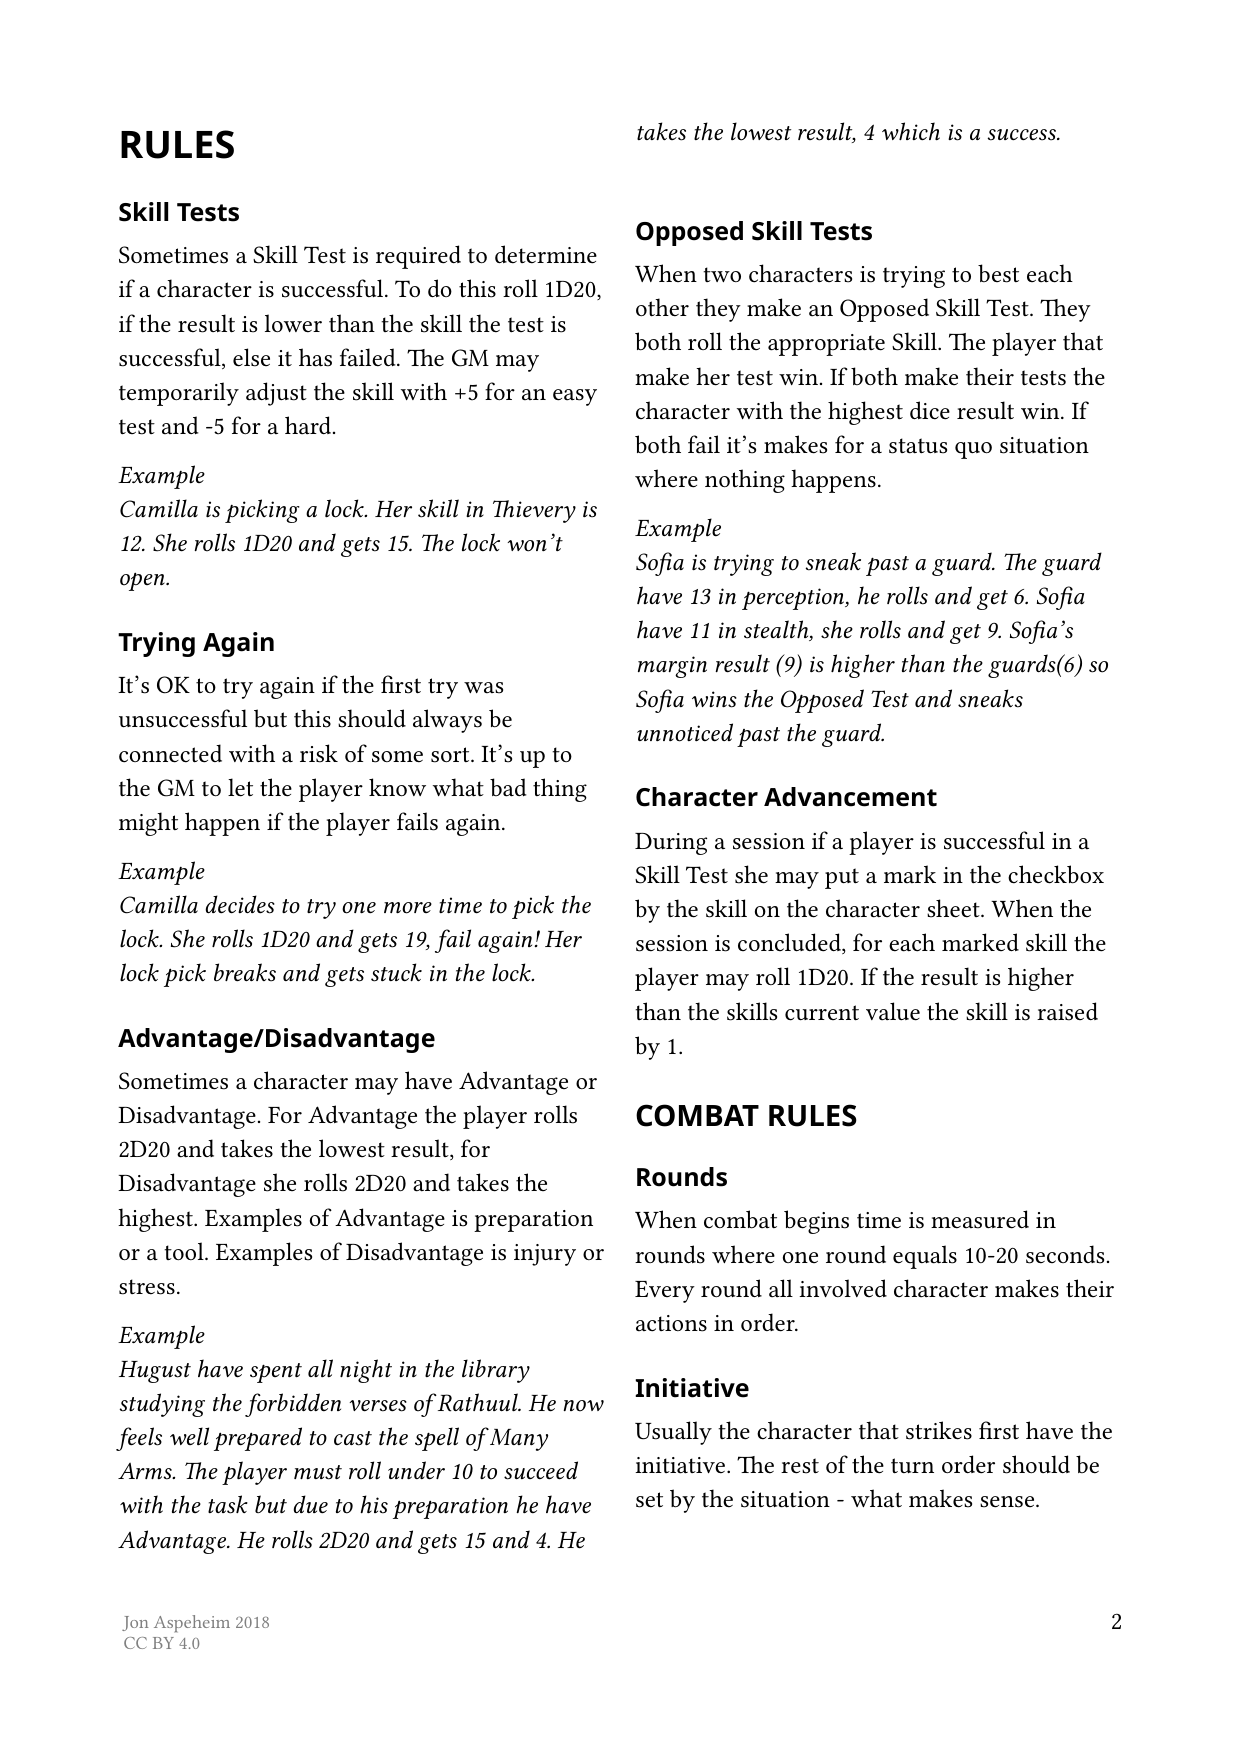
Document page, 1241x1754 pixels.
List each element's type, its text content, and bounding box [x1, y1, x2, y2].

subtitle Trying Again [118, 625, 605, 659]
text Example Sofia is trying to sneak past a guard. The guard have 13 in perception, he rolls and get 6. Sofia have 11 in stealth, she rolls and get 9. Sofia’s margin result (9) is higher than the guards(6) so Sofia wins the Opposed Test and sneaks unnoticed past the guard. [635, 514, 1122, 747]
subtitle Initiative [635, 1370, 1122, 1404]
text During a session if a player is successful in a Skill Test she may put a mark in the checkbox by the skill on the character sheet. When the session is concluded, for each marked skill the player may roll 1D20. If the result is higher than the skills current value the skill is raised by 1. [635, 827, 1122, 1060]
text Example Hugust have spent all night in the library studying the forbidden verses of Rathuul. He now feels well prepared to cast the spell of Many Arms. The player must roll under 10 to succeed with the task but due to his preparation he have Advantage. He rolls 2D20 and gets 15 and 4. He [118, 1321, 605, 1554]
text takes the lowest result, 4 which is a success. [635, 118, 1122, 181]
text When combat begins time is measured in rounds where one round equals 10-20 seconds. Every round all involved character makes their actions in order. [635, 1207, 1122, 1338]
subtitle Opposed Skill Tests [635, 213, 1122, 248]
subtitle COMBAT RULES [635, 1095, 1122, 1135]
text It’s OK to try again if the first try was unsuccessful but this should always be connected with a risk of some sort. It’s up to the GM to let the player know what bad thing might happen if the player fails again. [118, 671, 605, 836]
subtitle Rounds [635, 1160, 1122, 1194]
subtitle Character Advancement [635, 780, 1122, 814]
subtitle Advantage/Disadvantage [118, 1020, 605, 1054]
text Sometimes a Skill Test is required to determine if a character is successful. To do this roll 1D20, if the result is lower than the skill the test is successful, else it has failed. The GM may temporarily adjust the skill with +5 for an easy test and -5 for a hard. [118, 241, 605, 441]
text When two characters is trying to best each other they make an Opposed Skill Test. They both roll the appropriate Skill. The player that make her test win. If both make their tests the character with the highest dice result win. If both fail it’s makes for a status quo situation where nothing happens. [635, 260, 1122, 494]
text Example Camilla decides to try one more time to pick the lock. She rolls 1D20 and gets 19, fail again! Her lock pick breaks and gets stuck in the lock. [118, 857, 605, 988]
subtitle Skill Tests [118, 195, 605, 229]
subtitle RULES [118, 118, 605, 170]
text Example Camilla is picking a lock. Her skill in Thievery is 12. She rolls 1D20 and gets 15. The lock won’t open. [118, 461, 605, 592]
text Sometimes a character may have Advantage or Disadvantage. For Advantage the player rolls 2D20 and takes the lowest result, for Disadvantage she rolls 2D20 and takes the highest. Examples of Advantage is preparation or a tool. Examples of Disadvantage is injury or stress. [118, 1067, 605, 1301]
text Usually the character that strikes first have the initiative. The rest of the turn order should be set by the situation - what makes sense. [635, 1417, 1122, 1514]
